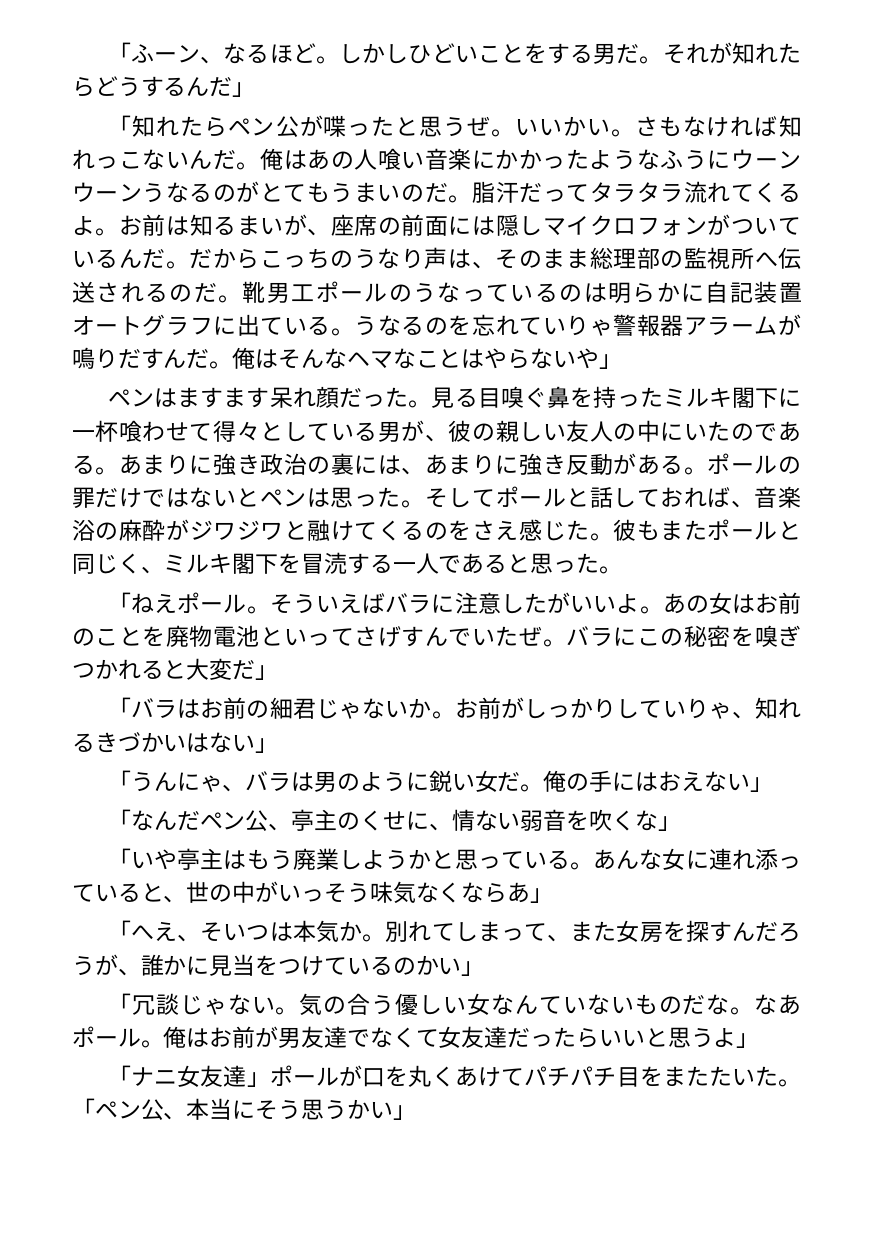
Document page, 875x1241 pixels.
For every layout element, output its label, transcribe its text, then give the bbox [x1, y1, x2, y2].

text 「へえ、そいつは本気か。別れてしまって、また女房を探すんだろうが、誰かに見当をつけているのかい」 [72, 914, 802, 981]
text 「いや亭主はもう廃業しようかと思っている。あんな女に連れ添っていると、世の中がいっそう味気なくならあ」 [72, 842, 802, 908]
text 「うんにゃ、バラは男のように鋭い女だ。俺の手にはおえない」 [72, 763, 802, 797]
text 「バラはお前の細君じゃないか。お前がしっかりしていりゃ、知れるきづかいはない」 [72, 691, 802, 758]
text 「ふーン、なるほど。しかしひどいことをする男だ。それが知れたらどうするんだ」 [72, 36, 802, 102]
text 「なんだペン公、亭主のくせに、情ない弱音を吹くな」 [72, 803, 802, 836]
text 「知れたらペン公が喋ったと思うぜ。いいかい。さもなければ知れっこないんだ。俺はあの人喰い音楽にかかったようなふうにウーンウーンうなるのがとてもうまいのだ。脂汗だってタラタラ流れてくるよ。お前は知るまいが、座席の前面には隠しマイクロフォンがついているんだ。だからこっちのうなり声は、そのまま総理部の監視所へ伝送されるのだ。靴男工ポールのうなっているのは明らかに自記装置オートグラフに出ている。うなるのを忘れていりゃ警報器アラームが鳴りだすんだ。俺はそんなヘマなことはやらないや」 [72, 108, 802, 374]
text ペンはますます呆れ顔だった。見る目嗅ぐ鼻を持ったミルキ閣下に一杯喰わせて得々としている男が、彼の親しい友人の中にいたのである。あまりに強き政治の裏には、あまりに強き反動がある。ポールの罪だけではないとペンは思った。そしてポールと話しておれば、音楽浴の麻酔がジワジワと融けてくるのをさえ感じた。彼もまたポールと同じく、ミルキ閣下を冒涜する一人であると思った。 [72, 380, 802, 579]
text 「ねえポール。そういえばバラに注意したがいいよ。あの女はお前のことを廃物電池といってさげすんでいたぜ。バラにこの秘密を嗅ぎつかれると大変だ」 [72, 586, 802, 685]
text 「冗談じゃない。気の合う優しい女なんていないものだな。なあポール。俺はお前が男友達でなくて女友達だったらいいと思うよ」 [72, 987, 802, 1053]
text 「ナニ女友達」ポールが口を丸くあけてパチパチ目をまたたいた。「ペン公、本当にそう思うかい」 [72, 1059, 802, 1126]
